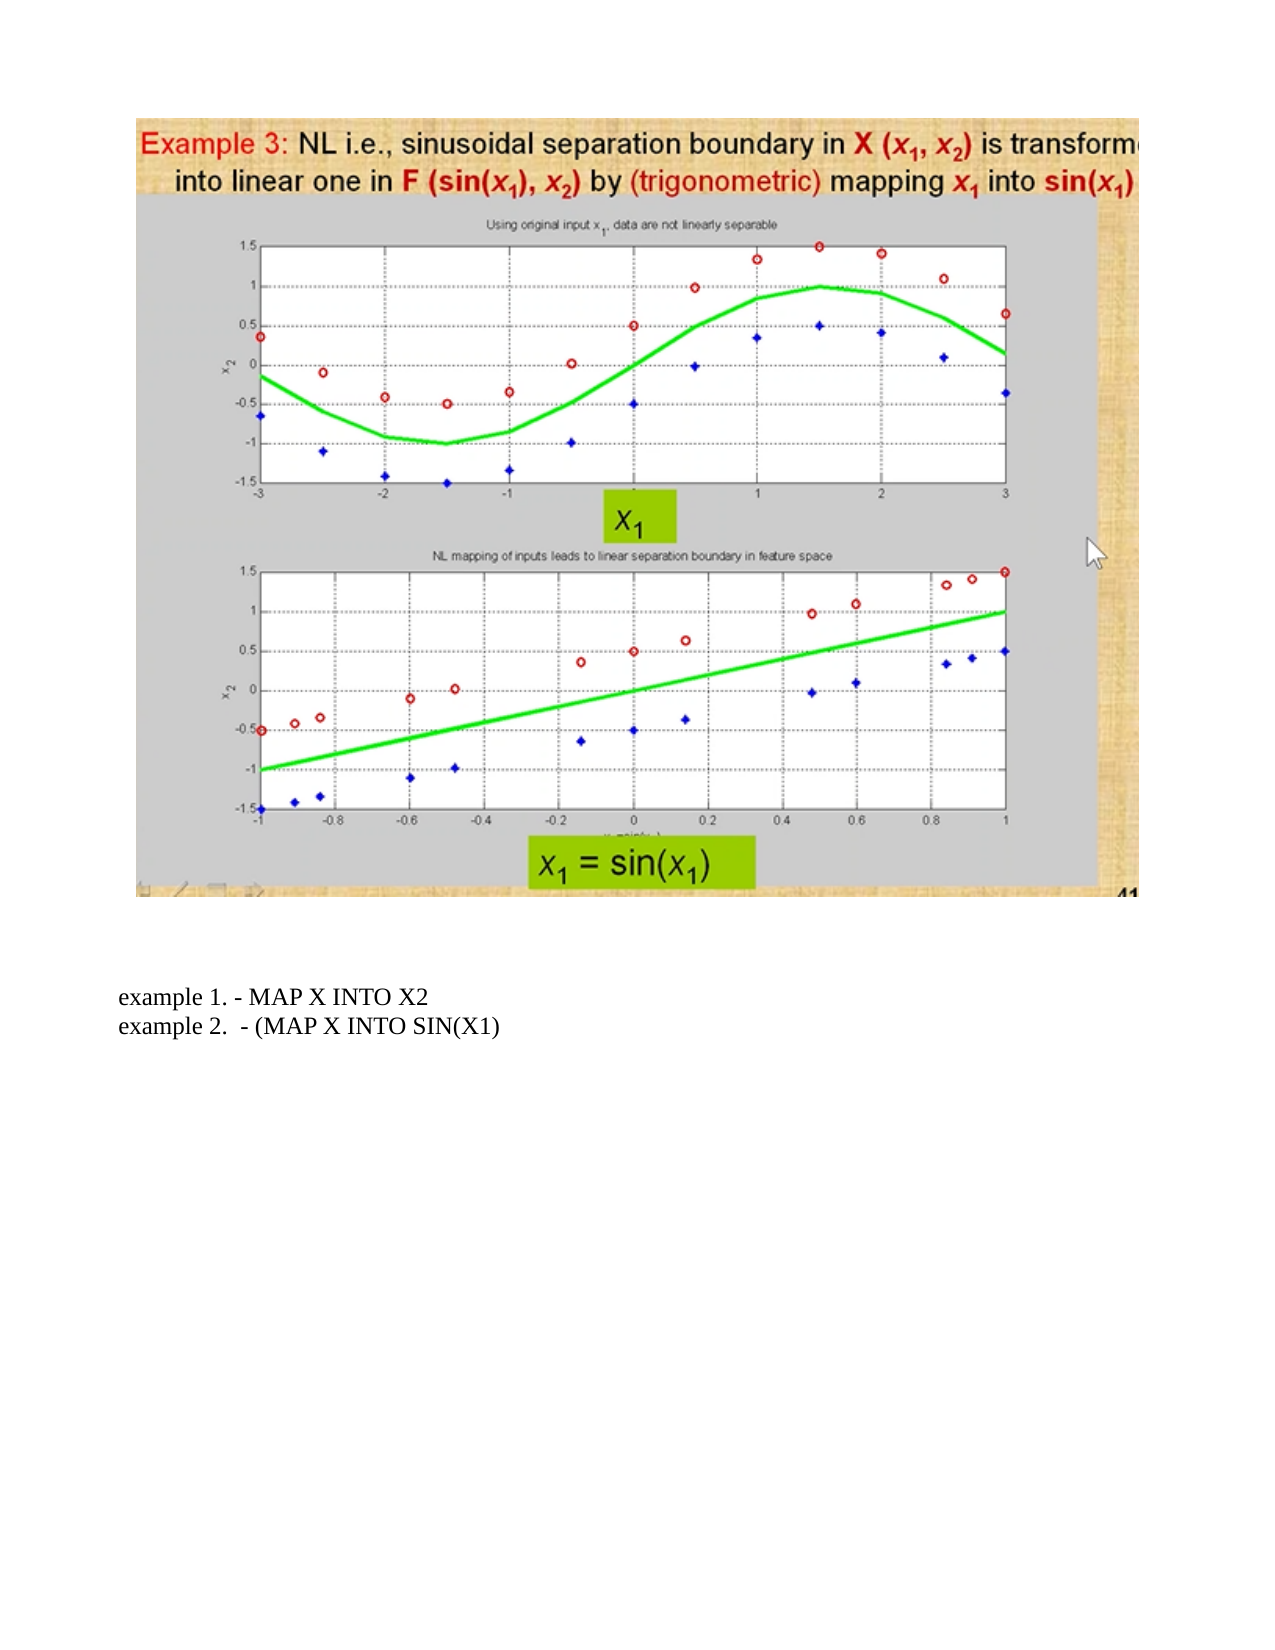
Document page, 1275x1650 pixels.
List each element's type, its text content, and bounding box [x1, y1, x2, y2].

text example 1. - MAP X INTO X2 [118, 982, 1157, 1011]
text example 2. - (MAP X INTO SIN(X1) [118, 1011, 1157, 1040]
picture [136, 118, 1139, 897]
